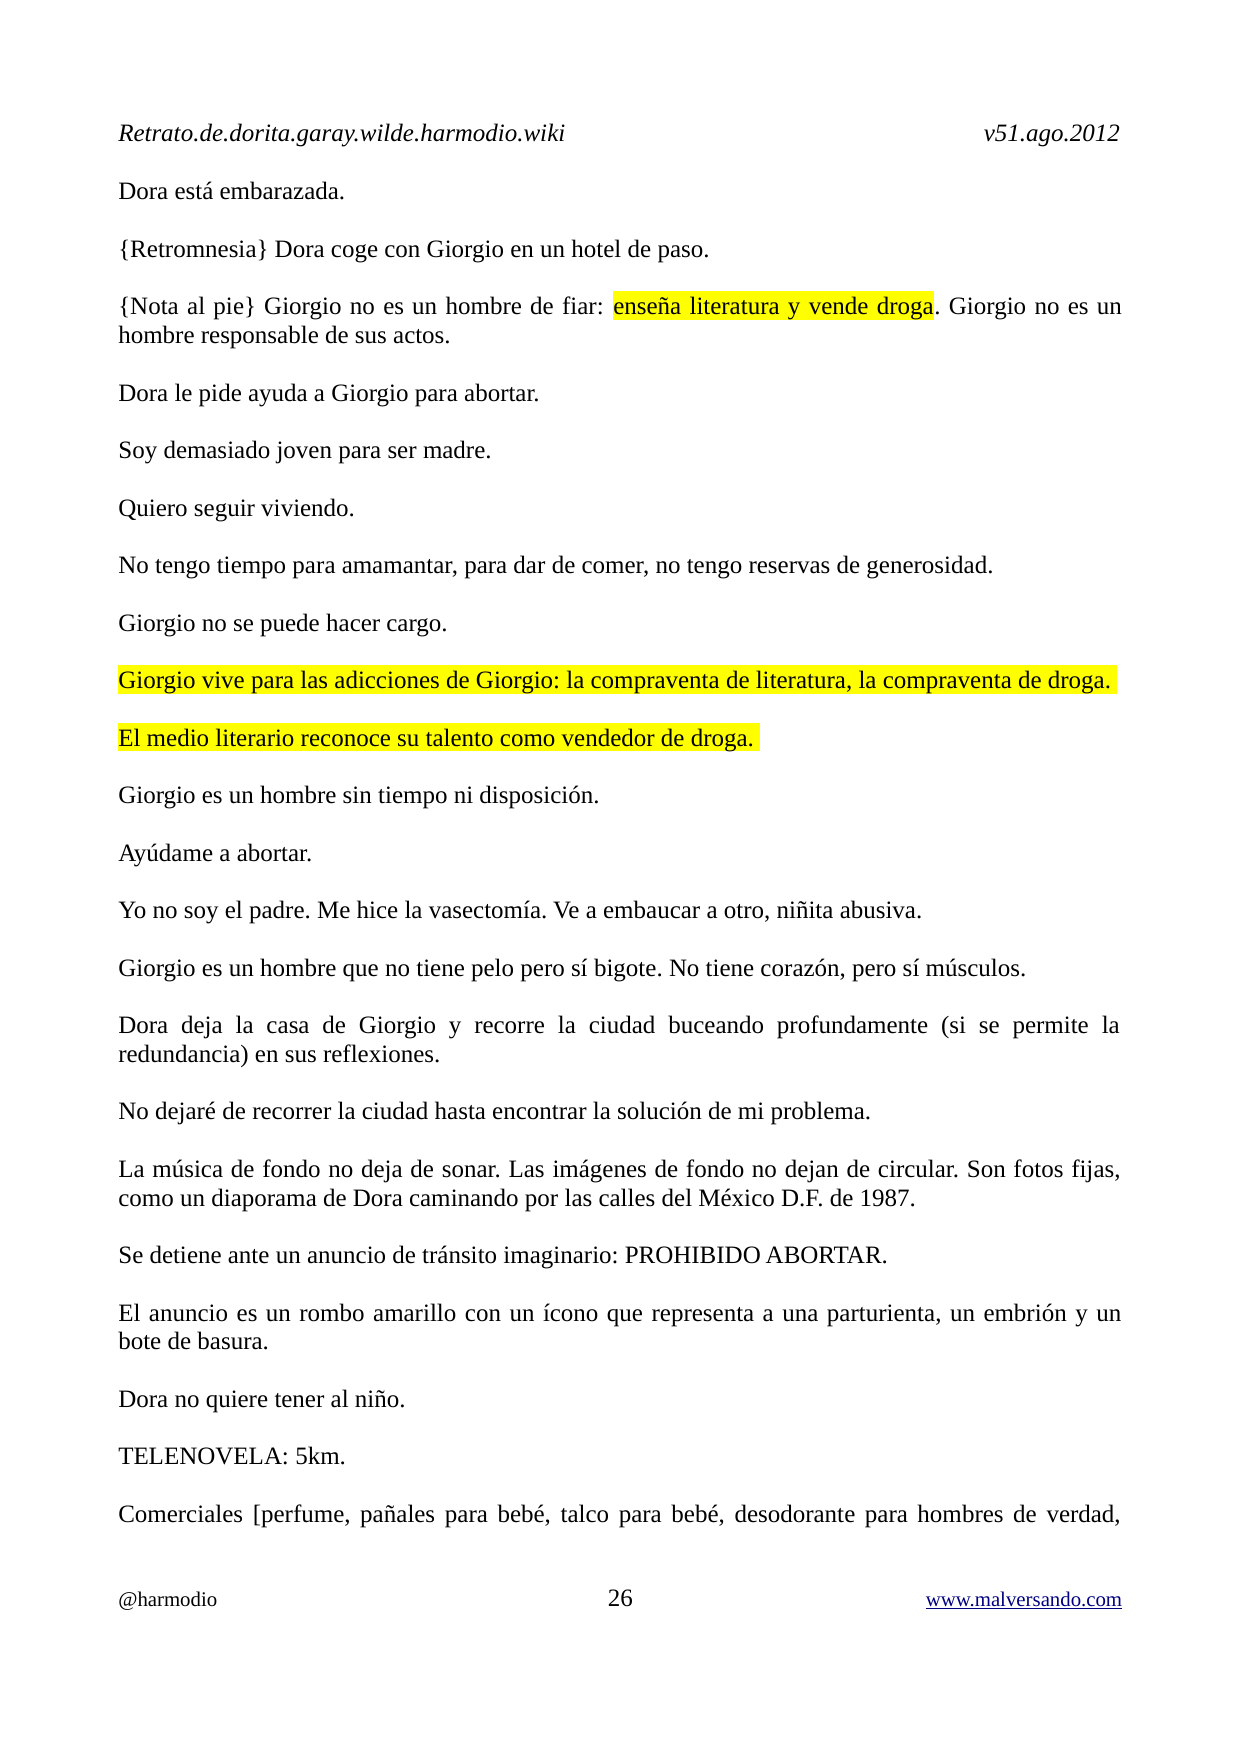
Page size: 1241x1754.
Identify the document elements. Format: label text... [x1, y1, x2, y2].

text Comerciales [perfume, pañales para bebé, talco para bebé, desodorante para hombres de verdad, [118, 1499, 1122, 1528]
text {Nota al pie} Giorgio no es un hombre de fiar: enseña literatura y vende droga. Giorgio no es un hombre responsable de sus actos. [118, 291, 1122, 349]
text Se detiene ante un anuncio de tránsito imaginario: PROHIBIDO ABORTAR. [118, 1240, 1122, 1269]
text No tengo tiempo para amamantar, para dar de comer, no tengo reservas de generosidad. [118, 550, 1122, 579]
text Dora deja la casa de Giorgio y recorre la ciudad buceando profundamente (si se permite la redundancia) en sus reflexiones. [118, 1010, 1122, 1068]
text Quiero seguir viviendo. [118, 493, 1122, 521]
text Giorgio vive para las adicciones de Giorgio: la compraventa de literatura, la compraventa de droga. [118, 665, 1122, 694]
text Dora no quiere tener al niño. [118, 1384, 1122, 1413]
text TELENOVELA: 5km. [118, 1441, 1122, 1470]
text {Retromnesia} Dora coge con Giorgio en un hotel de paso. [118, 234, 1122, 263]
text Giorgio es un hombre que no tiene pelo pero sí bigote. No tiene corazón, pero sí músculos. [118, 953, 1122, 981]
text Soy demasiado joven para ser madre. [118, 435, 1122, 464]
text Dora le pide ayuda a Giorgio para abortar. [118, 378, 1122, 406]
text El medio literario reconoce su talento como vendedor de droga. [118, 723, 1122, 751]
text Giorgio es un hombre sin tiempo ni disposición. [118, 780, 1122, 809]
text Ayúdame a abortar. [118, 838, 1122, 866]
text Dora está embarazada. [118, 176, 1122, 205]
text No dejaré de recorrer la ciudad hasta encontrar la solución de mi problema. [118, 1096, 1122, 1125]
text La música de fondo no deja de sonar. Las imágenes de fondo no dejan de circular. Son fotos fijas, como un diaporama de Dora caminando por las calles del México D.F. de 1987. [118, 1154, 1122, 1211]
text El anuncio es un rombo amarillo con un ícono que representa a una parturienta, un embrión y un bote de basura. [118, 1298, 1122, 1355]
text Yo no soy el padre. Me hice la vasectomía. Ve a embaucar a otro, niñita abusiva. [118, 895, 1122, 924]
text Giorgio no se puede hacer cargo. [118, 608, 1122, 636]
